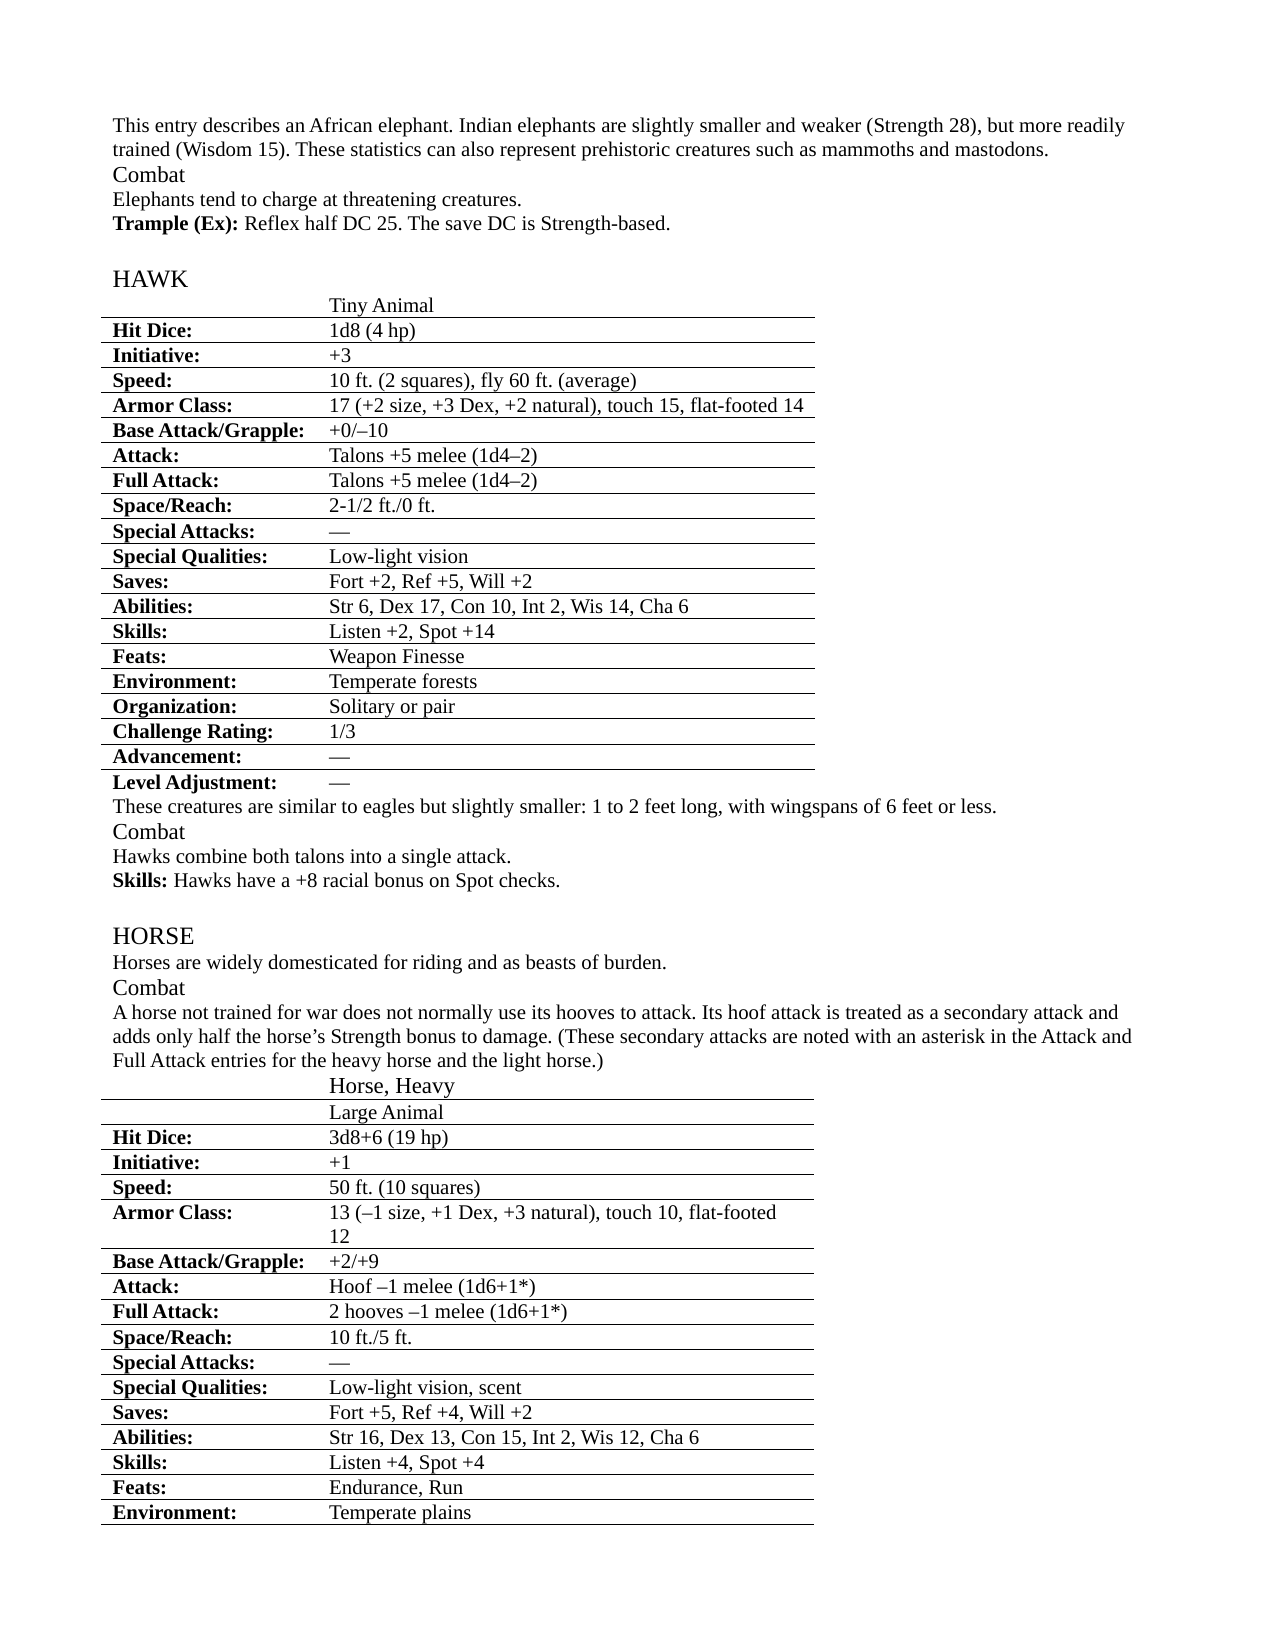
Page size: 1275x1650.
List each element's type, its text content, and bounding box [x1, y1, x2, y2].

table_cell Talons +5 melee (1d4–2) [318, 443, 815, 467]
table_cell Advancement: [101, 745, 318, 768]
table_cell Base Attack/Grapple: [101, 1249, 318, 1273]
table_cell +1 [318, 1150, 814, 1174]
table_cell 3d8+6 (19 hp) [318, 1125, 814, 1149]
table_cell Special Qualities: [101, 1375, 318, 1399]
table_cell Feats: [101, 644, 318, 668]
table_cell Armor Class: [101, 1200, 318, 1248]
table_cell Saves: [101, 569, 318, 593]
table_cell Attack: [101, 1274, 318, 1298]
table_cell 10 ft./5 ft. [318, 1325, 814, 1349]
table_cell Attack: [101, 443, 318, 467]
table_cell 17 (+2 size, +3 Dex, +2 natural), touch 15, flat-footed 14 [318, 393, 815, 417]
table_cell Saves: [101, 1400, 318, 1424]
table_header Horse, Heavy [318, 1072, 814, 1099]
text Horses are widely domesticated for riding and as beasts of burden. [112, 950, 1162, 974]
table_cell — [318, 1350, 814, 1374]
text Combat [112, 974, 1162, 1000]
table_cell 2-1/2 ft./0 ft. [318, 494, 815, 517]
table_cell Hoof –1 melee (1d6+1*) [318, 1274, 814, 1298]
table_cell Weapon Finesse [318, 644, 815, 668]
table_cell — [318, 519, 815, 543]
table_cell Space/Reach: [101, 494, 318, 517]
table_cell — [318, 770, 815, 794]
table_cell Environment: [101, 1500, 318, 1524]
table_cell Low-light vision [318, 544, 815, 568]
table_cell Endurance, Run [318, 1475, 814, 1499]
text Combat [112, 161, 1162, 187]
table_cell 2 hooves –1 melee (1d6+1*) [318, 1300, 814, 1323]
table_cell 1d8 (4 hp) [318, 318, 815, 342]
table_cell 10 ft. (2 squares), fly 60 ft. (average) [318, 368, 815, 392]
table_cell Space/Reach: [101, 1325, 318, 1349]
table_cell Large Animal [318, 1100, 814, 1124]
text HAWK [112, 264, 1162, 293]
table_cell Base Attack/Grapple: [101, 418, 318, 442]
table_cell Fort +2, Ref +5, Will +2 [318, 569, 815, 593]
table_cell Temperate forests [318, 669, 815, 693]
table_cell Feats: [101, 1475, 318, 1499]
text HORSE [112, 921, 1162, 950]
table_header Tiny Animal [318, 293, 815, 317]
table_cell Hit Dice: [101, 318, 318, 342]
table_cell Full Attack: [101, 1300, 318, 1323]
text Trample (Ex): Reflex half DC 25. The save DC is Strength-based. [112, 211, 1162, 235]
table_cell Hit Dice: [101, 1125, 318, 1149]
table_cell [101, 1100, 318, 1124]
table_cell Temperate plains [318, 1500, 814, 1524]
text A horse not trained for war does not normally use its hooves to attack. Its hoof attack is treated as a secondary attack and adds only half the horse’s Strength bonus to damage. (These secondary attacks are noted with an asterisk in the Attack and Full Attack entries for the heavy horse and the light horse.) [112, 1000, 1162, 1072]
text Hawks combine both talons into a single attack. [112, 844, 1162, 868]
table_cell +0/–10 [318, 418, 815, 442]
text Skills: Hawks have a +8 racial bonus on Spot checks. [112, 868, 1162, 892]
table_cell Special Attacks: [101, 519, 318, 543]
text This entry describes an African elephant. Indian elephants are slightly smaller and weaker (Strength 28), but more readily trained (Wisdom 15). These statistics can also represent prehistoric creatures such as mammoths and mastodons. [112, 112, 1162, 161]
table_cell Initiative: [101, 343, 318, 367]
table_cell Abilities: [101, 1425, 318, 1449]
table_cell +3 [318, 343, 815, 367]
table_cell Fort +5, Ref +4, Will +2 [318, 1400, 814, 1424]
table_cell +2/+9 [318, 1249, 814, 1273]
table_cell 13 (–1 size, +1 Dex, +3 natural), touch 10, flat-footed 12 [318, 1200, 814, 1248]
table_cell 1/3 [318, 719, 815, 743]
table_cell Speed: [101, 1175, 318, 1199]
table_cell — [318, 745, 815, 768]
table_cell Listen +2, Spot +14 [318, 619, 815, 643]
table_cell Armor Class: [101, 393, 318, 417]
table_cell Skills: [101, 619, 318, 643]
table_cell Full Attack: [101, 468, 318, 492]
table_cell Str 6, Dex 17, Con 10, Int 2, Wis 14, Cha 6 [318, 594, 815, 618]
table_cell Abilities: [101, 594, 318, 618]
table_header [101, 1072, 318, 1099]
table_cell Solitary or pair [318, 694, 815, 718]
table_cell Talons +5 melee (1d4–2) [318, 468, 815, 492]
table_cell Environment: [101, 669, 318, 693]
table_cell Initiative: [101, 1150, 318, 1174]
text These creatures are similar to eagles but slightly smaller: 1 to 2 feet long, with wingspans of 6 feet or less. [112, 794, 1162, 818]
table_cell Skills: [101, 1450, 318, 1474]
table_cell Special Attacks: [101, 1350, 318, 1374]
table_cell Low-light vision, scent [318, 1375, 814, 1399]
table_cell Str 16, Dex 13, Con 15, Int 2, Wis 12, Cha 6 [318, 1425, 814, 1449]
text Combat [112, 818, 1162, 844]
table_cell Organization: [101, 694, 318, 718]
table_cell Level Adjustment: [101, 770, 318, 794]
table_cell Challenge Rating: [101, 719, 318, 743]
text Elephants tend to charge at threatening creatures. [112, 187, 1162, 211]
table_cell Listen +4, Spot +4 [318, 1450, 814, 1474]
table_header [101, 293, 318, 317]
table_cell Special Qualities: [101, 544, 318, 568]
table_cell Speed: [101, 368, 318, 392]
table_cell 50 ft. (10 squares) [318, 1175, 814, 1199]
